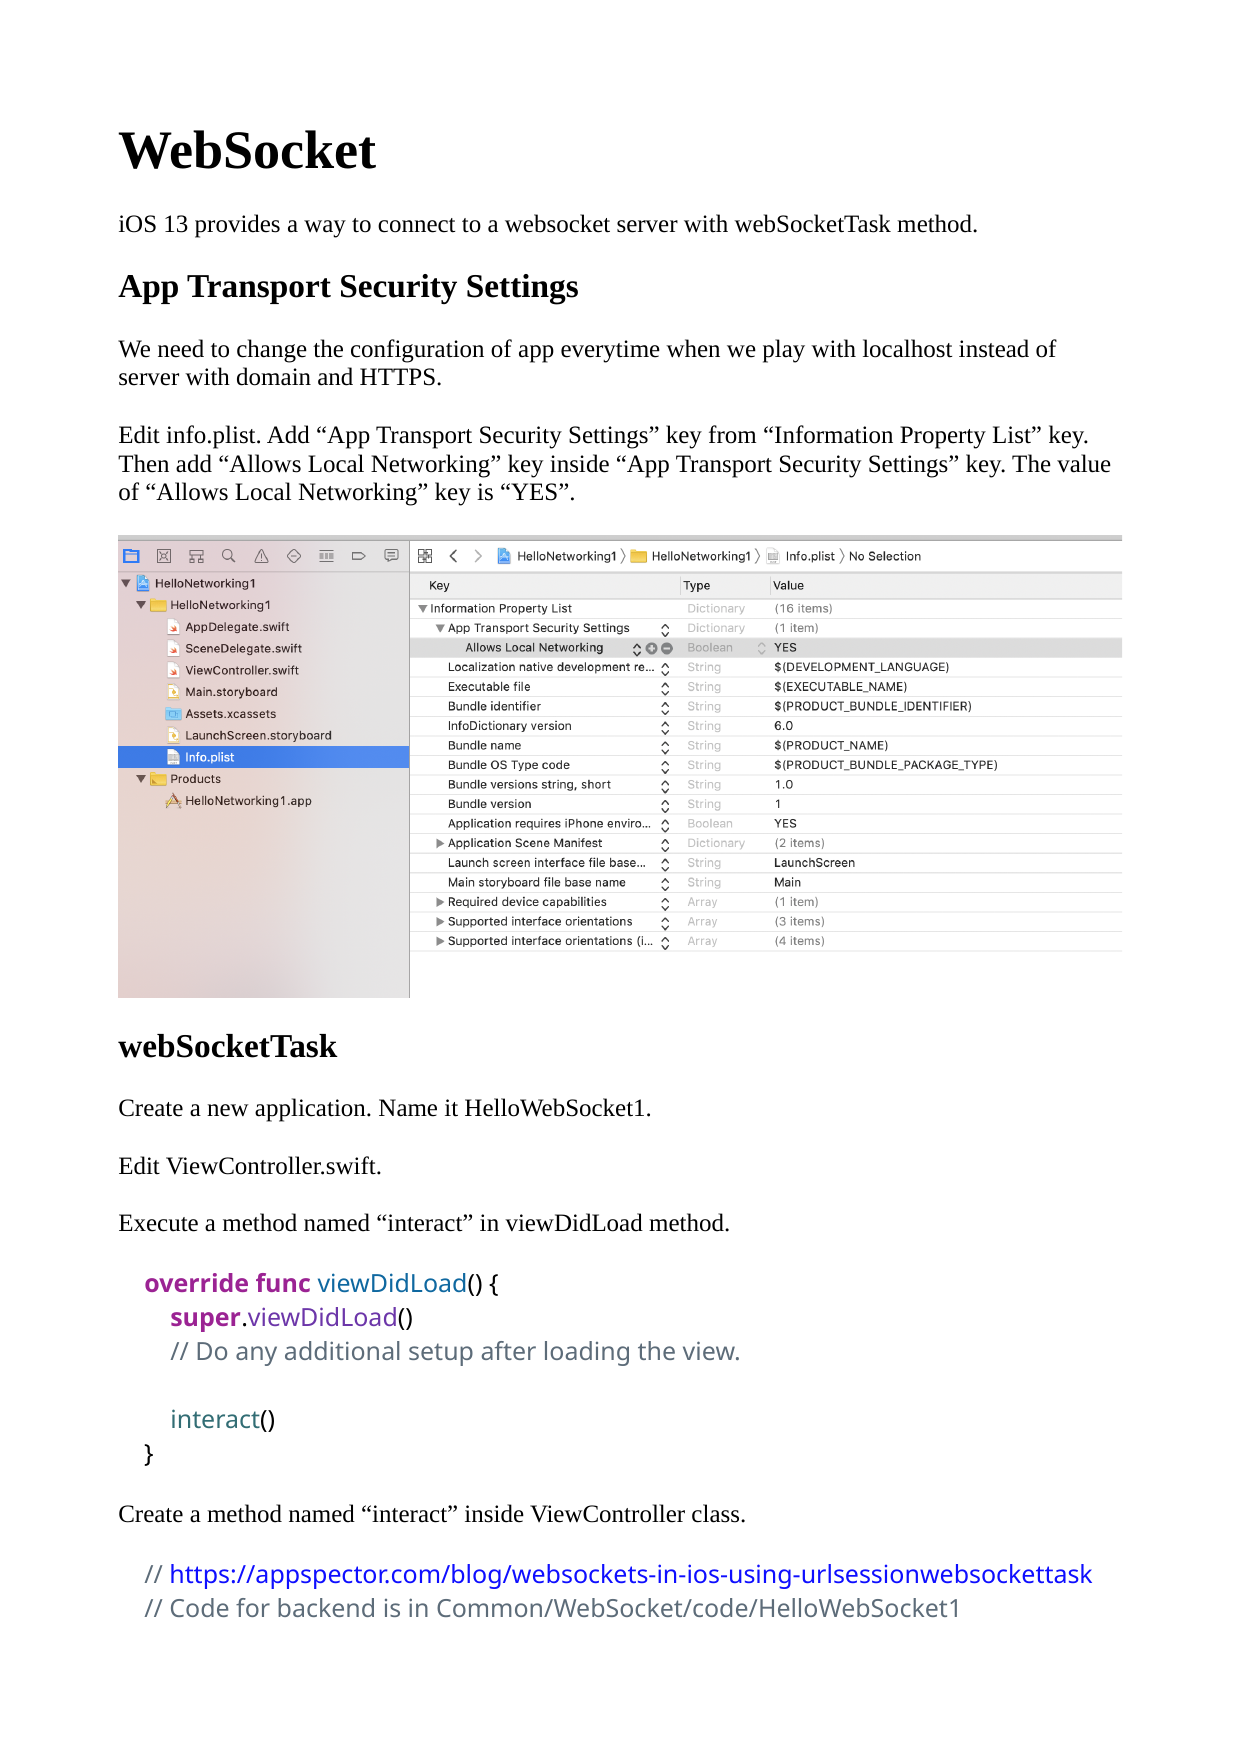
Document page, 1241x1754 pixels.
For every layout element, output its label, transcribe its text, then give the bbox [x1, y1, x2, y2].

text // https://appspector.com/blog/websockets-in-ios-using-urlsessionwebsockettask [118, 1556, 1122, 1590]
text Execute a method named “interact” in viewDidLoad method. [118, 1208, 1122, 1237]
text Edit info.plist. Add “App Transport Security Settings” key from “Information Property List” key. Then add “Allows Local Networking” key inside “App Transport Security Settings” key. The value of “Allows Local Networking” key is “YES”. [118, 420, 1122, 506]
text // Do any additional setup after loading the view. [118, 1334, 1122, 1368]
text WebSocket [118, 118, 1122, 180]
text } [118, 1436, 1122, 1470]
text Create a new application. Name it HelloWebSocket1. [118, 1093, 1122, 1122]
text webSocketTask [118, 1026, 1122, 1064]
text We need to change the configuration of app everytime when we play with localhost instead of server with domain and HTTPS. [118, 334, 1122, 391]
text interact() [118, 1402, 1122, 1436]
picture [118, 535, 1123, 998]
text iOS 13 provides a way to connect to a websocket server with webSocketTask method. [118, 209, 1122, 238]
text // Code for backend is in Common/WebSocket/code/HelloWebSocket1 [118, 1590, 1122, 1624]
text override func viewDidLoad() { [118, 1266, 1122, 1300]
text super.viewDidLoad() [118, 1300, 1122, 1334]
text Edit ViewController.swift. [118, 1151, 1122, 1179]
text App Transport Security Settings [118, 267, 1122, 305]
text Create a method named “interact” inside ViewController class. [118, 1499, 1122, 1528]
